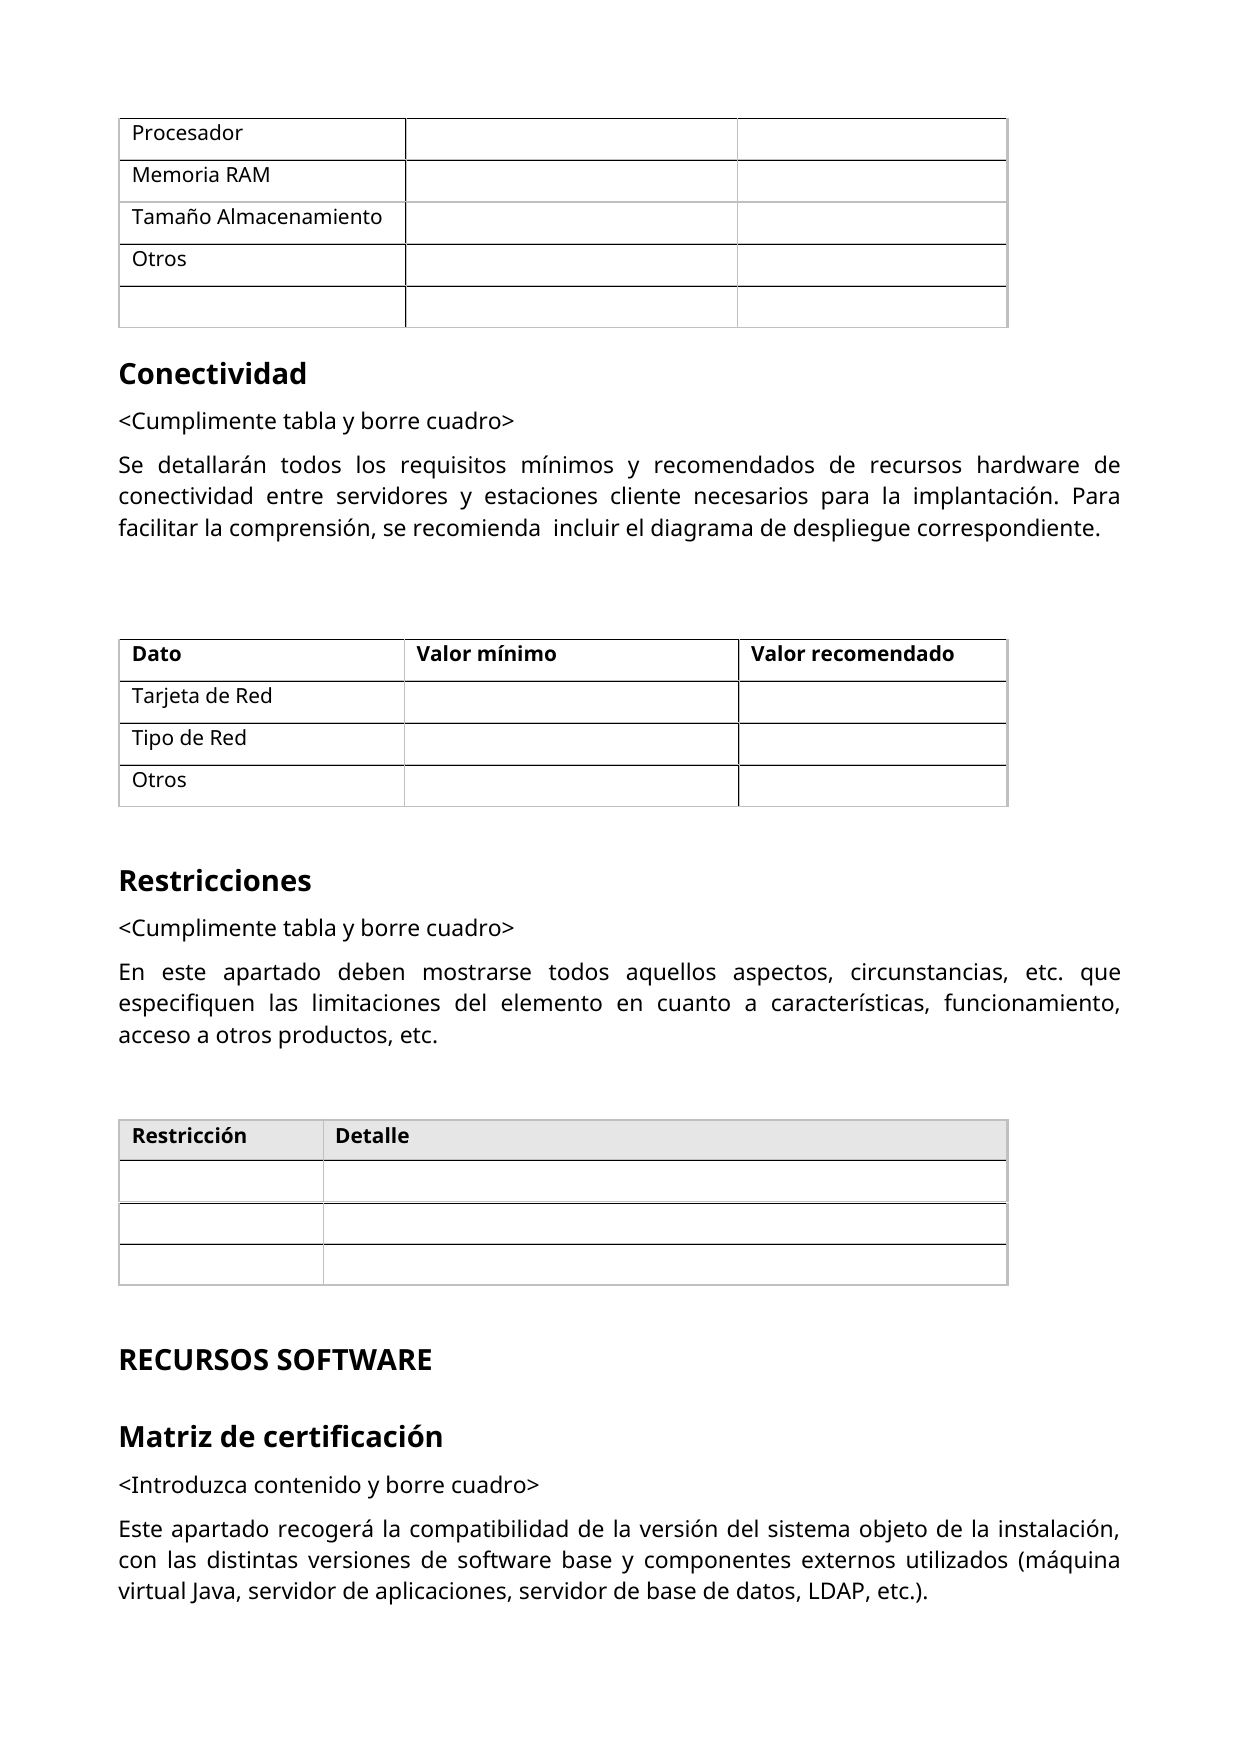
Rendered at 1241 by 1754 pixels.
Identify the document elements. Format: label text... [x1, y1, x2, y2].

text <Cumplimente tabla y borre cuadro> [118, 912, 1122, 944]
table_cell [738, 287, 1006, 327]
table_cell [740, 766, 1006, 806]
table_cell Tipo de Red [120, 724, 404, 764]
table_cell [407, 119, 737, 159]
table_cell [405, 766, 738, 806]
table_cell [407, 203, 737, 243]
table_cell [120, 1204, 323, 1243]
table_cell [407, 287, 737, 327]
text Matriz de certificación [118, 1417, 1122, 1456]
table_cell Otros [120, 766, 404, 806]
table_cell [324, 1245, 1006, 1284]
table_cell [738, 119, 1006, 159]
table_cell [324, 1161, 1006, 1201]
table_cell Memoria RAM [120, 161, 405, 201]
table_cell [120, 1245, 323, 1284]
text <Cumplimente tabla y borre cuadro> [118, 405, 1122, 436]
table_cell [407, 161, 737, 201]
table_cell [405, 682, 738, 722]
text Este apartado recogerá la compatibilidad de la versión del sistema objeto de la instalación, con las distintas versiones de software base y componentes externos utilizados (máquina virtual Java, servidor de aplicaciones, servidor de base de datos, LDAP, etc.). [118, 1512, 1122, 1606]
table_cell [740, 682, 1006, 722]
table_cell [120, 1161, 323, 1201]
table_cell Otros [120, 245, 405, 285]
text Conectividad [118, 353, 1122, 393]
table_cell [405, 724, 738, 764]
table_header Restricción [120, 1121, 323, 1159]
table_cell [740, 724, 1006, 764]
table_cell Tamaño Almacenamiento [120, 203, 405, 243]
table_header Detalle [324, 1121, 1006, 1159]
table_cell [407, 245, 737, 285]
text Se detallarán todos los requisitos mínimos y recomendados de recursos hardware de conectividad entre servidores y estaciones cliente necesarios para la implantación. Para facilitar la comprensión, se recomienda incluir el diagrama de despliegue correspondiente. [118, 449, 1122, 543]
table_cell Procesador [120, 119, 405, 159]
table_header Valor recomendado [740, 640, 1006, 680]
table_header Valor mínimo [405, 640, 738, 680]
table_cell [738, 245, 1006, 285]
table_cell Tarjeta de Red [120, 682, 404, 722]
table_cell [324, 1204, 1006, 1243]
table_header Dato [120, 640, 404, 680]
table_cell [738, 161, 1006, 201]
text RECURSOS SOFTWARE [118, 1339, 1122, 1379]
text Restricciones [118, 860, 1122, 900]
text En este apartado deben mostrarse todos aquellos aspectos, circunstancias, etc. que especifiquen las limitaciones del elemento en cuanto a características, funcionamiento, acceso a otros productos, etc. [118, 956, 1122, 1050]
table_cell [738, 203, 1006, 243]
table_cell [120, 287, 405, 327]
text <Introduzca contenido y borre cuadro> [118, 1469, 1122, 1500]
